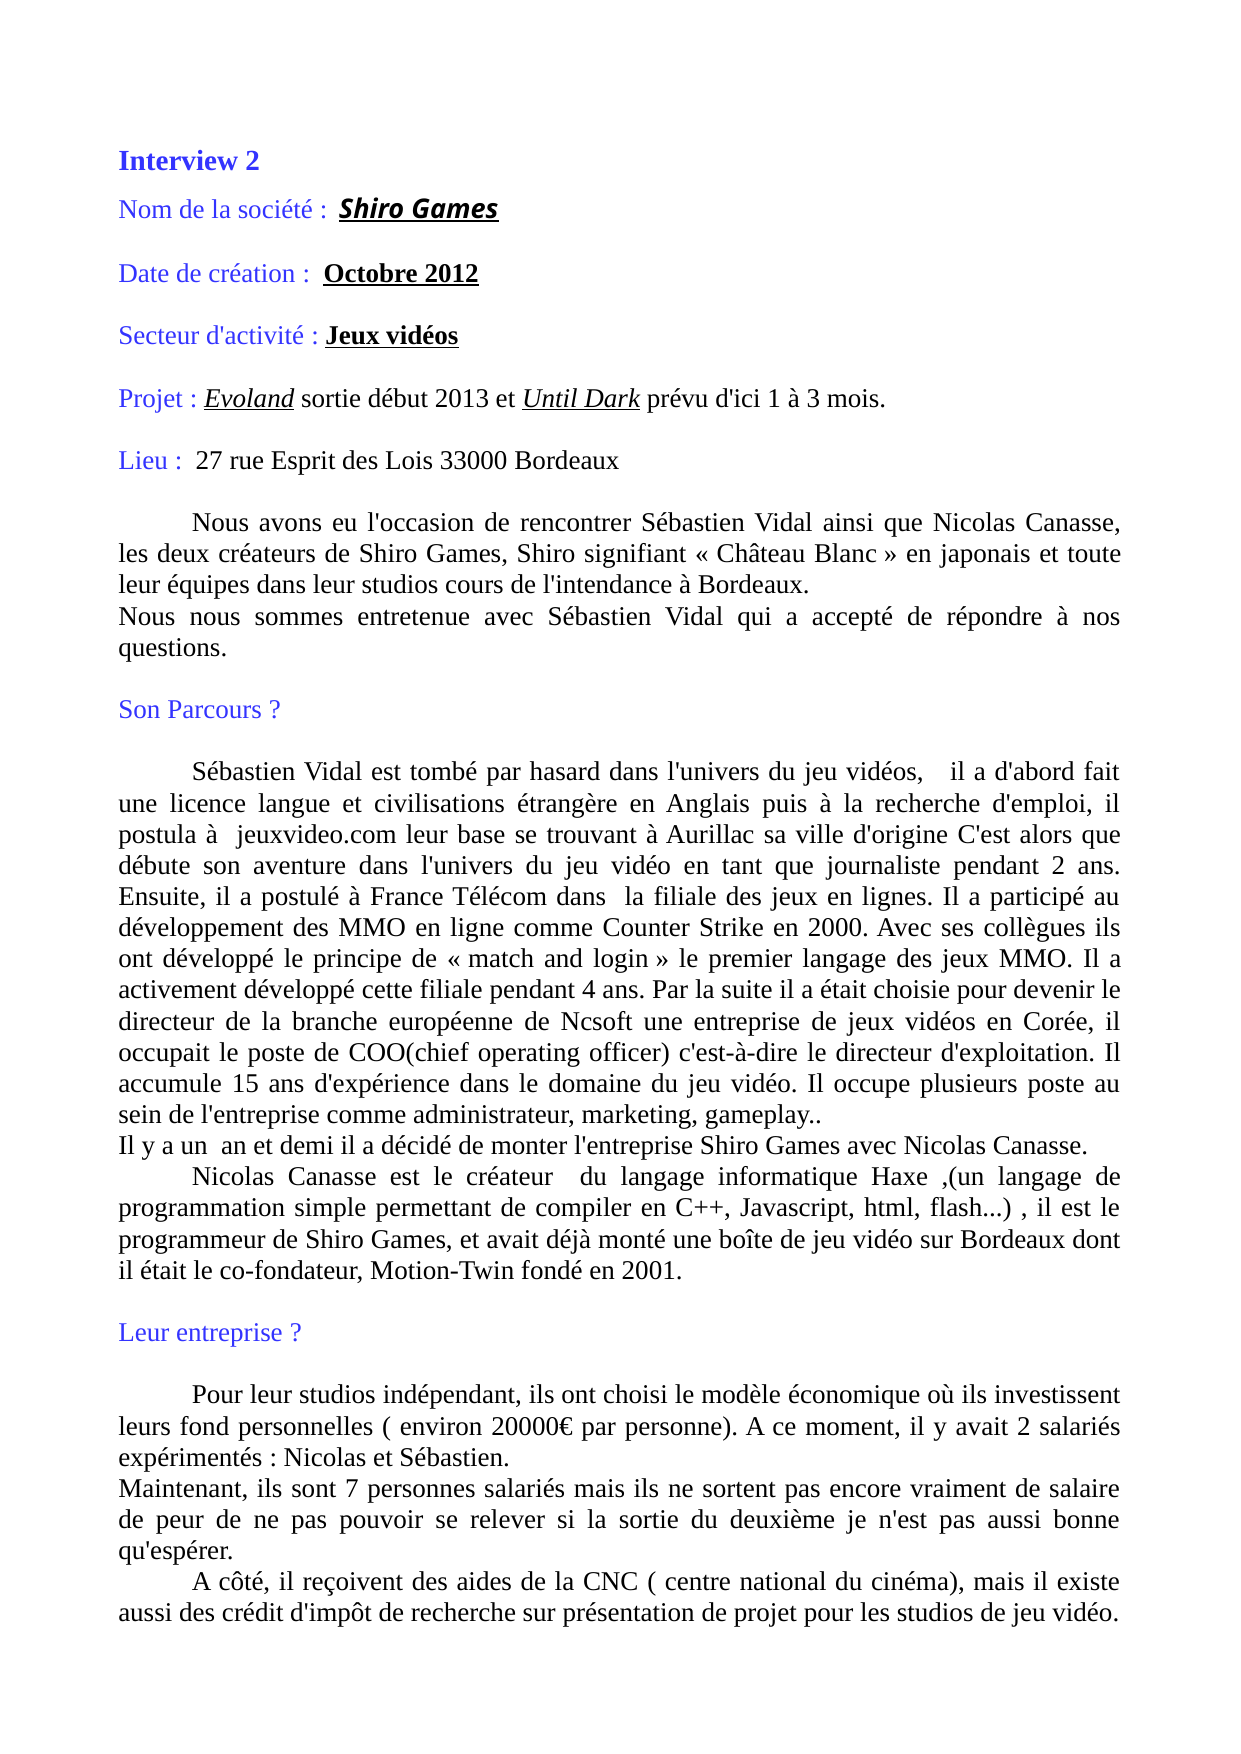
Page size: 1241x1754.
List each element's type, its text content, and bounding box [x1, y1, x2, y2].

text Son Parcours ? [118, 693, 1122, 724]
text Maintenant, ils sont 7 personnes salariés mais ils ne sortent pas encore vraiment de salaire de peur de ne pas pouvoir se relever si la sortie du deuxième je n'est pas aussi bonne qu'espérer. [118, 1472, 1122, 1565]
text Nous nous sommes entretenue avec Sébastien Vidal qui a accepté de répondre à nos questions. [118, 600, 1122, 662]
text Nous avons eu l'occasion de rencontrer Sébastien Vidal ainsi que Nicolas Canasse, les deux créateurs de Shiro Games, Shiro signifiant « Château Blanc » en japonais et toute leur équipes dans leur studios cours de l'intendance à Bordeaux. [118, 506, 1122, 600]
text Lieu : 27 rue Esprit des Lois 33000 Bordeaux [118, 444, 1122, 475]
text Pour leur studios indépendant, ils ont choisi le modèle économique où ils investissent leurs fond personnelles ( environ 20000€ par personne). A ce moment, il y avait 2 salariés expérimentés : Nicolas et Sébastien. [118, 1378, 1122, 1472]
text Nicolas Canasse est le créateur du langage informatique Haxe ,(un langage de programmation simple permettant de compiler en C++, Javascript, html, flash...) , il est le programmeur de Shiro Games, et avait déjà monté une boîte de jeu vidéo sur Bordeaux dont il était le co-fondateur, Motion-Twin fondé en 2001. [118, 1160, 1122, 1285]
text Leur entreprise ? [118, 1316, 1122, 1347]
text Sébastien Vidal est tombé par hasard dans l'univers du jeu vidéos, il a d'abord fait une licence langue et civilisations étrangère en Anglais puis à la recherche d'emploi, il postula à jeuxvideo.com leur base se trouvant à Aurillac sa ville d'origine C'est alors que débute son aventure dans l'univers du jeu vidéo en tant que journaliste pendant 2 ans. Ensuite, il a postulé à France Télécom dans la filiale des jeux en lignes. Il a participé au développement des MMO en ligne comme Counter Strike en 2000. Avec ses collègues ils ont développé le principe de « match and login » le premier langage des jeux MMO. Il a activement développé cette filiale pendant 4 ans. Par la suite il a était choisie pour devenir le directeur de la branche européenne de Ncsoft une entreprise de jeux vidéos en Corée, il occupait le poste de COO(chief operating officer) c'est-à-dire le directeur d'exploitation. Il accumule 15 ans d'expérience dans le domaine du jeu vidéo. Il occupe plusieurs poste au sein de l'entreprise comme administrateur, marketing, gameplay.. [118, 756, 1122, 1129]
text Projet : Evoland sortie début 2013 et Until Dark prévu d'ici 1 à 3 mois. [118, 382, 1122, 413]
text Il y a un an et demi il a décidé de monter l'entreprise Shiro Games avec Nicolas Canasse. [118, 1129, 1122, 1160]
subtitle Interview 2 [118, 143, 1122, 177]
text Nom de la société : Shiro Games [118, 189, 1122, 226]
text Date de création : Octobre 2012 [118, 257, 1122, 288]
text Secteur d'activité : Jeux vidéos [118, 319, 1122, 351]
text A côté, il reçoivent des aides de la CNC ( centre national du cinéma), mais il existe aussi des crédit d'impôt de recherche sur présentation de projet pour les studios de jeu vidéo. [118, 1565, 1122, 1628]
